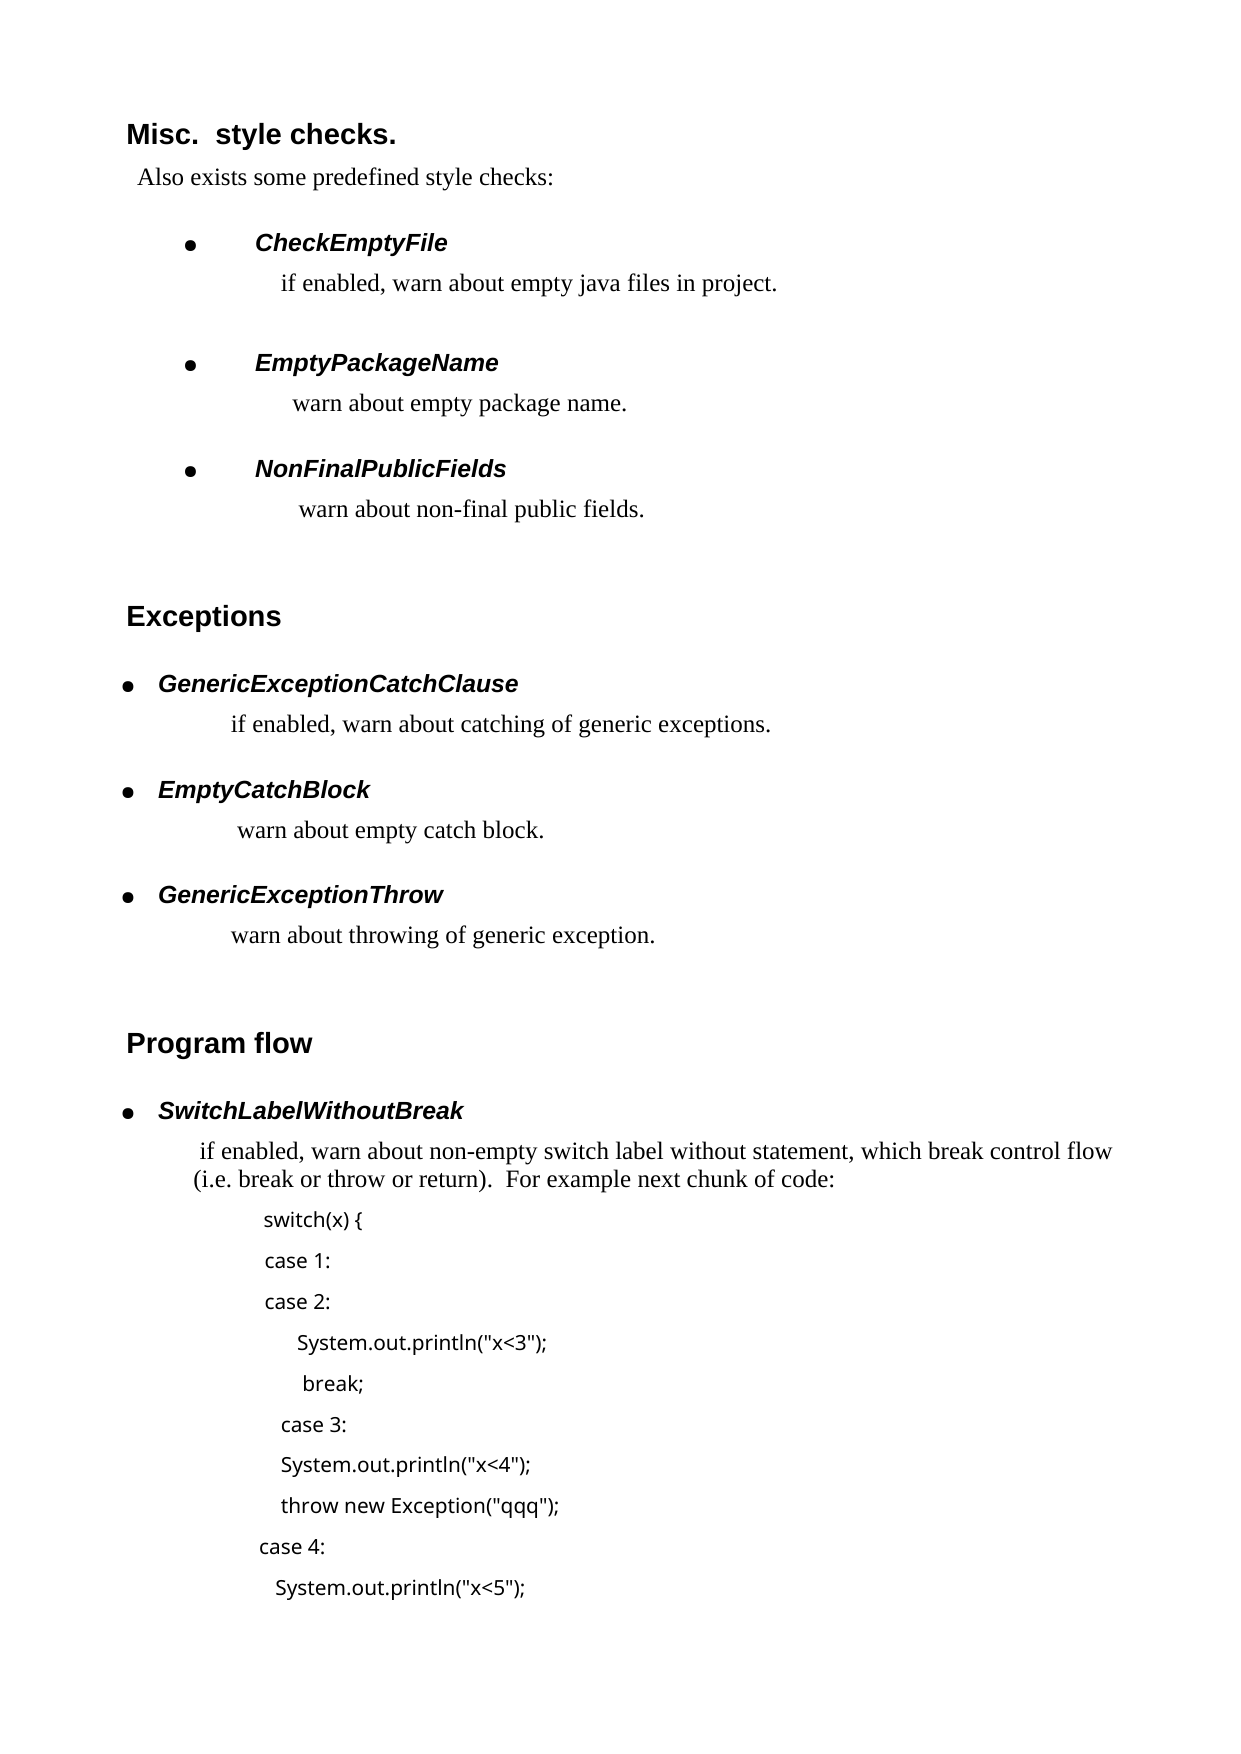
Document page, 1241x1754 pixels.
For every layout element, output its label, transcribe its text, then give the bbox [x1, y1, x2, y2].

list warn about throwing of generic exception. [193, 921, 1122, 949]
text throw new Exception("qqq"); [118, 1492, 1122, 1520]
list warn about empty package name. [254, 389, 1122, 417]
text case 1: [118, 1246, 1122, 1274]
subtitle NonFinalPublicFields [183, 454, 1122, 482]
text switch(x) { [118, 1205, 1122, 1233]
text case 2: [118, 1287, 1122, 1315]
list warn about empty catch block. [193, 816, 1122, 843]
subtitle CheckEmptyFile [183, 228, 1122, 256]
text System.out.println("x<5"); [118, 1573, 1122, 1602]
list if enabled, warn about catching of generic exceptions. [193, 710, 1122, 738]
subtitle SwitchLabelWithoutBreak [120, 1097, 1122, 1124]
text System.out.println("x<4"); [118, 1451, 1122, 1479]
subtitle GenericExceptionThrow [120, 881, 1122, 909]
text if enabled, warn about empty java files in project. [118, 269, 1122, 296]
subtitle GenericExceptionCatchClause [120, 670, 1122, 698]
list warn about non-final public fields. [254, 495, 1122, 522]
list if enabled, warn about non-empty switch label without statement, which break control flow (i.e. break or throw or return). For example next chunk of code: [156, 1137, 1122, 1192]
text break; [118, 1369, 1122, 1397]
subtitle Program flow [118, 1027, 1122, 1059]
subtitle EmptyCatchBlock [120, 776, 1122, 803]
subtitle Exceptions [118, 600, 1122, 633]
text Also exists some predefined style checks: [118, 163, 1122, 191]
subtitle EmptyPackageName [183, 349, 1122, 377]
text case 4: [118, 1532, 1122, 1561]
text case 3: [118, 1410, 1122, 1438]
subtitle Misc. style checks. [118, 118, 1122, 151]
text System.out.println("x<3"); [118, 1328, 1122, 1356]
